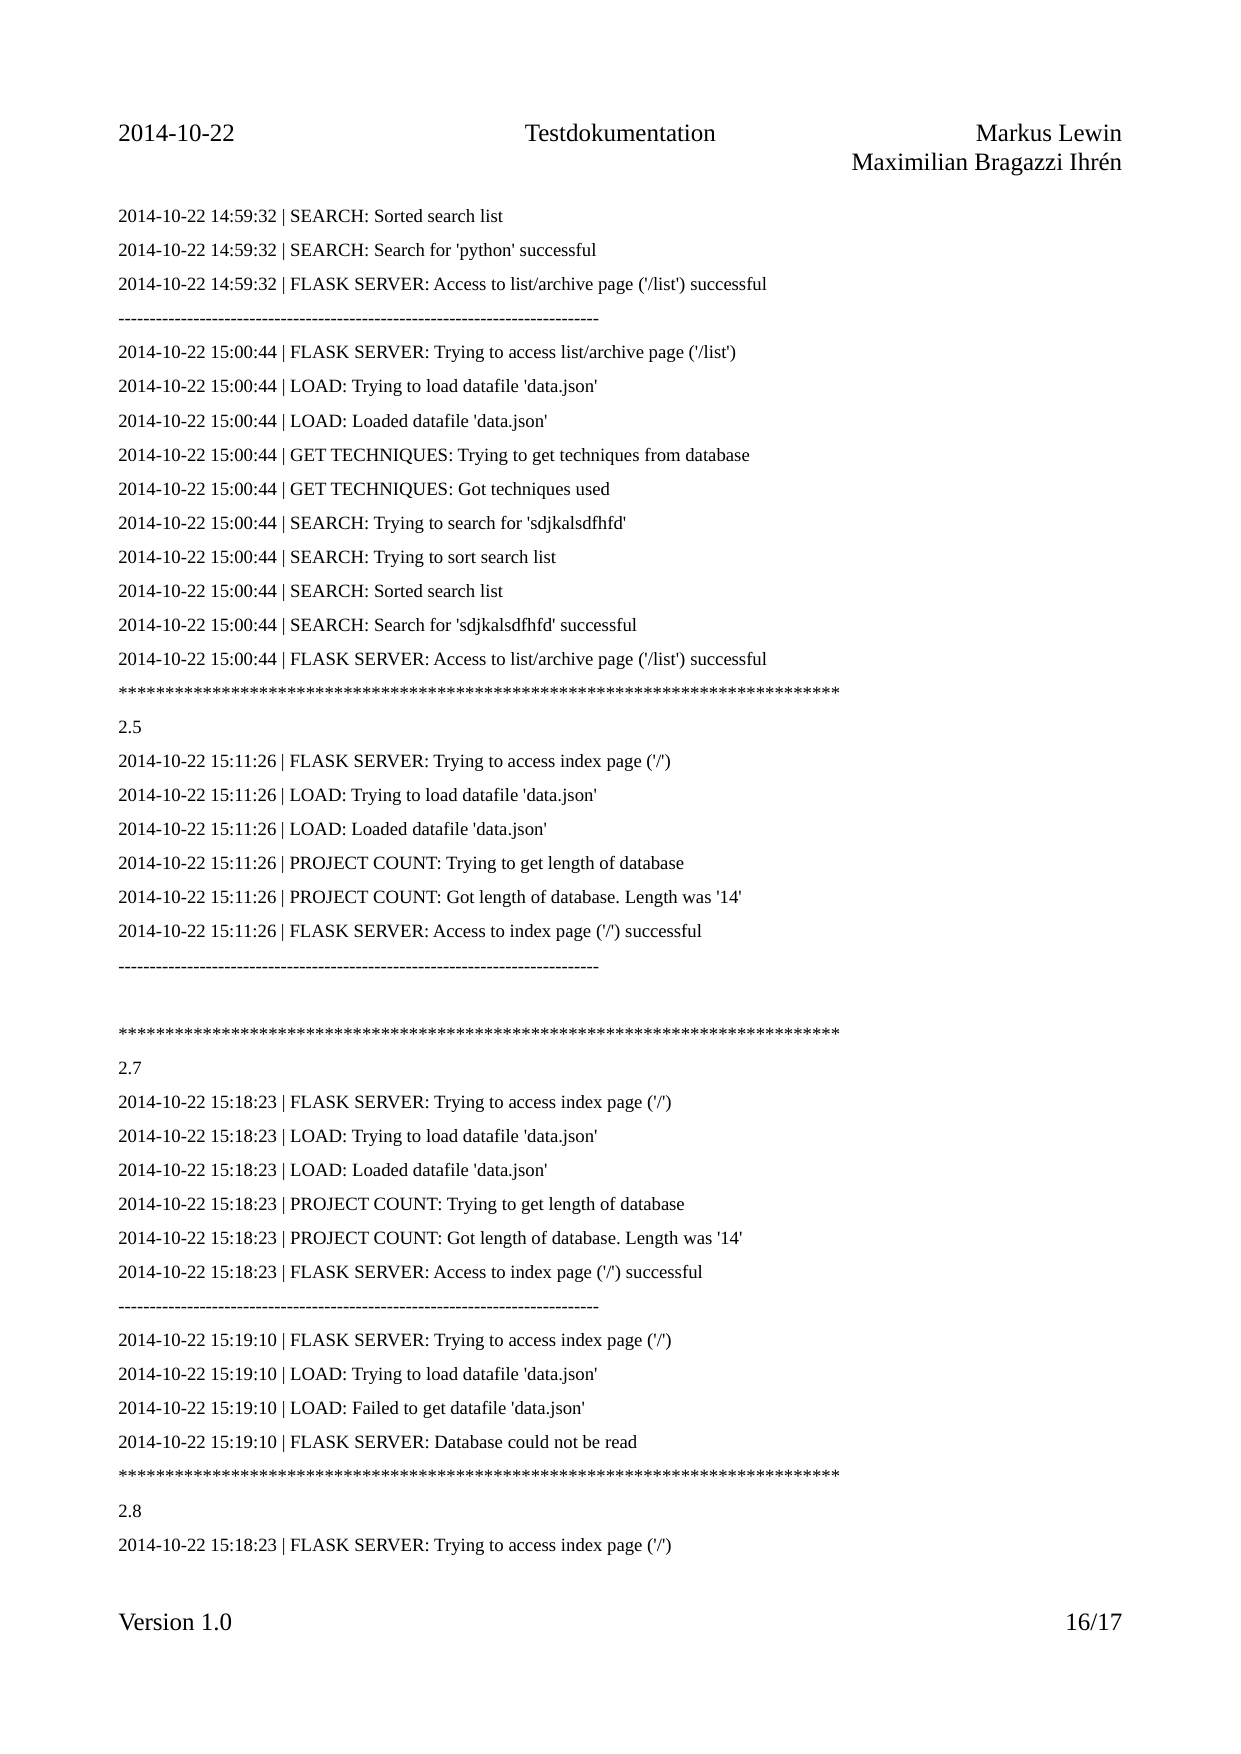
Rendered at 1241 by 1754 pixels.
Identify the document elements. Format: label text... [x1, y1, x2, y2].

text 2.7 [118, 1057, 1122, 1078]
text ***************************************************************************** [118, 682, 1122, 703]
text 2014-10-22 15:00:44 | SEARCH: Search for 'sdjkalsdfhfd' successful [118, 614, 1122, 635]
text 2014-10-22 15:11:26 | PROJECT COUNT: Trying to get length of database [118, 852, 1122, 874]
text 2014-10-22 15:11:26 | FLASK SERVER: Trying to access index page ('/') [118, 750, 1122, 772]
text 2014-10-22 15:00:44 | FLASK SERVER: Trying to access list/archive page ('/list') [118, 341, 1122, 363]
text 2014-10-22 15:19:10 | FLASK SERVER: Database could not be read [118, 1431, 1122, 1453]
text 2014-10-22 15:11:26 | PROJECT COUNT: Got length of database. Length was '14' [118, 886, 1122, 908]
text 2014-10-22 15:00:44 | GET TECHNIQUES: Got techniques used [118, 478, 1122, 499]
text 2014-10-22 14:59:32 | SEARCH: Sorted search list [118, 205, 1122, 227]
text 2014-10-22 15:19:10 | LOAD: Trying to load datafile 'data.json' [118, 1363, 1122, 1385]
text 2014-10-22 15:00:44 | SEARCH: Sorted search list [118, 580, 1122, 601]
text ----------------------------------------------------------------------------- [118, 1295, 1122, 1317]
text 2014-10-22 15:18:23 | LOAD: Loaded datafile 'data.json' [118, 1159, 1122, 1180]
text 2014-10-22 15:18:23 | PROJECT COUNT: Got length of database. Length was '14' [118, 1227, 1122, 1248]
text 2014-10-22 15:11:26 | LOAD: Loaded datafile 'data.json' [118, 818, 1122, 840]
text ***************************************************************************** [118, 1023, 1122, 1044]
text 2014-10-22 15:00:44 | GET TECHNIQUES: Trying to get techniques from database [118, 443, 1122, 465]
text 2014-10-22 15:11:26 | LOAD: Trying to load datafile 'data.json' [118, 784, 1122, 806]
text 2014-10-22 15:18:23 | LOAD: Trying to load datafile 'data.json' [118, 1125, 1122, 1146]
text ***************************************************************************** [118, 1465, 1122, 1487]
text 2014-10-22 15:00:44 | SEARCH: Trying to search for 'sdjkalsdfhfd' [118, 512, 1122, 533]
text 2014-10-22 14:59:32 | SEARCH: Search for 'python' successful [118, 239, 1122, 261]
text ----------------------------------------------------------------------------- [118, 307, 1122, 329]
text 2.8 [118, 1499, 1122, 1521]
text 2.5 [118, 716, 1122, 738]
text 2014-10-22 15:00:44 | FLASK SERVER: Access to list/archive page ('/list') successful [118, 648, 1122, 669]
text 2014-10-22 15:18:23 | FLASK SERVER: Access to index page ('/') successful [118, 1261, 1122, 1283]
text 2014-10-22 15:18:23 | FLASK SERVER: Trying to access index page ('/') [118, 1533, 1122, 1555]
text 2014-10-22 15:00:44 | LOAD: Loaded datafile 'data.json' [118, 409, 1122, 431]
text 2014-10-22 15:19:10 | FLASK SERVER: Trying to access index page ('/') [118, 1329, 1122, 1351]
text 2014-10-22 14:59:32 | FLASK SERVER: Access to list/archive page ('/list') successful [118, 273, 1122, 295]
text 2014-10-22 15:11:26 | FLASK SERVER: Access to index page ('/') successful [118, 920, 1122, 942]
text ----------------------------------------------------------------------------- [118, 954, 1122, 976]
text 2014-10-22 15:19:10 | LOAD: Failed to get datafile 'data.json' [118, 1397, 1122, 1419]
text 2014-10-22 15:00:44 | LOAD: Trying to load datafile 'data.json' [118, 375, 1122, 397]
text 2014-10-22 15:00:44 | SEARCH: Trying to sort search list [118, 546, 1122, 567]
text 2014-10-22 15:18:23 | FLASK SERVER: Trying to access index page ('/') [118, 1091, 1122, 1112]
text 2014-10-22 15:18:23 | PROJECT COUNT: Trying to get length of database [118, 1193, 1122, 1214]
